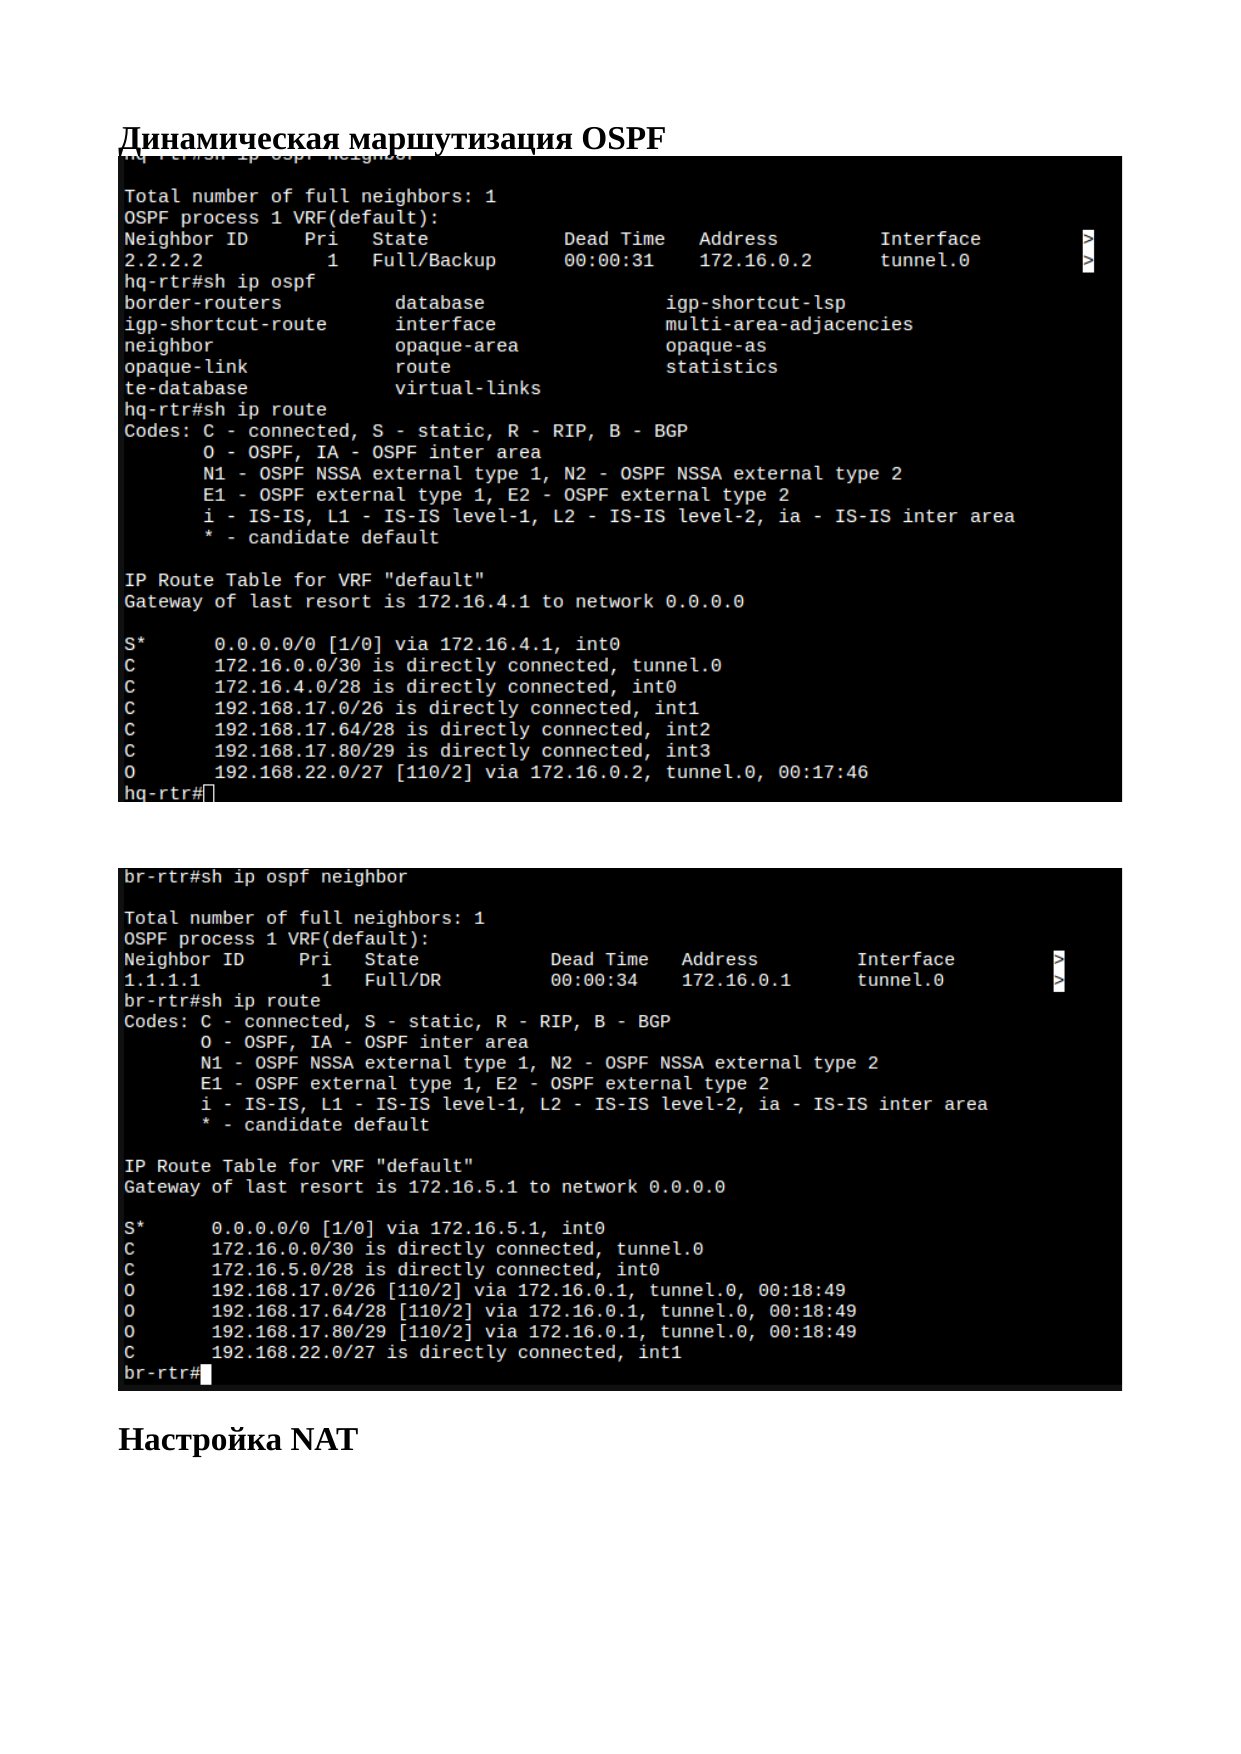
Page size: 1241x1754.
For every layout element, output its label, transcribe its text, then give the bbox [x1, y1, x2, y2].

text Настройка NAT [118, 1419, 1122, 1457]
text Динамическая маршутизация OSPF [118, 118, 1122, 156]
